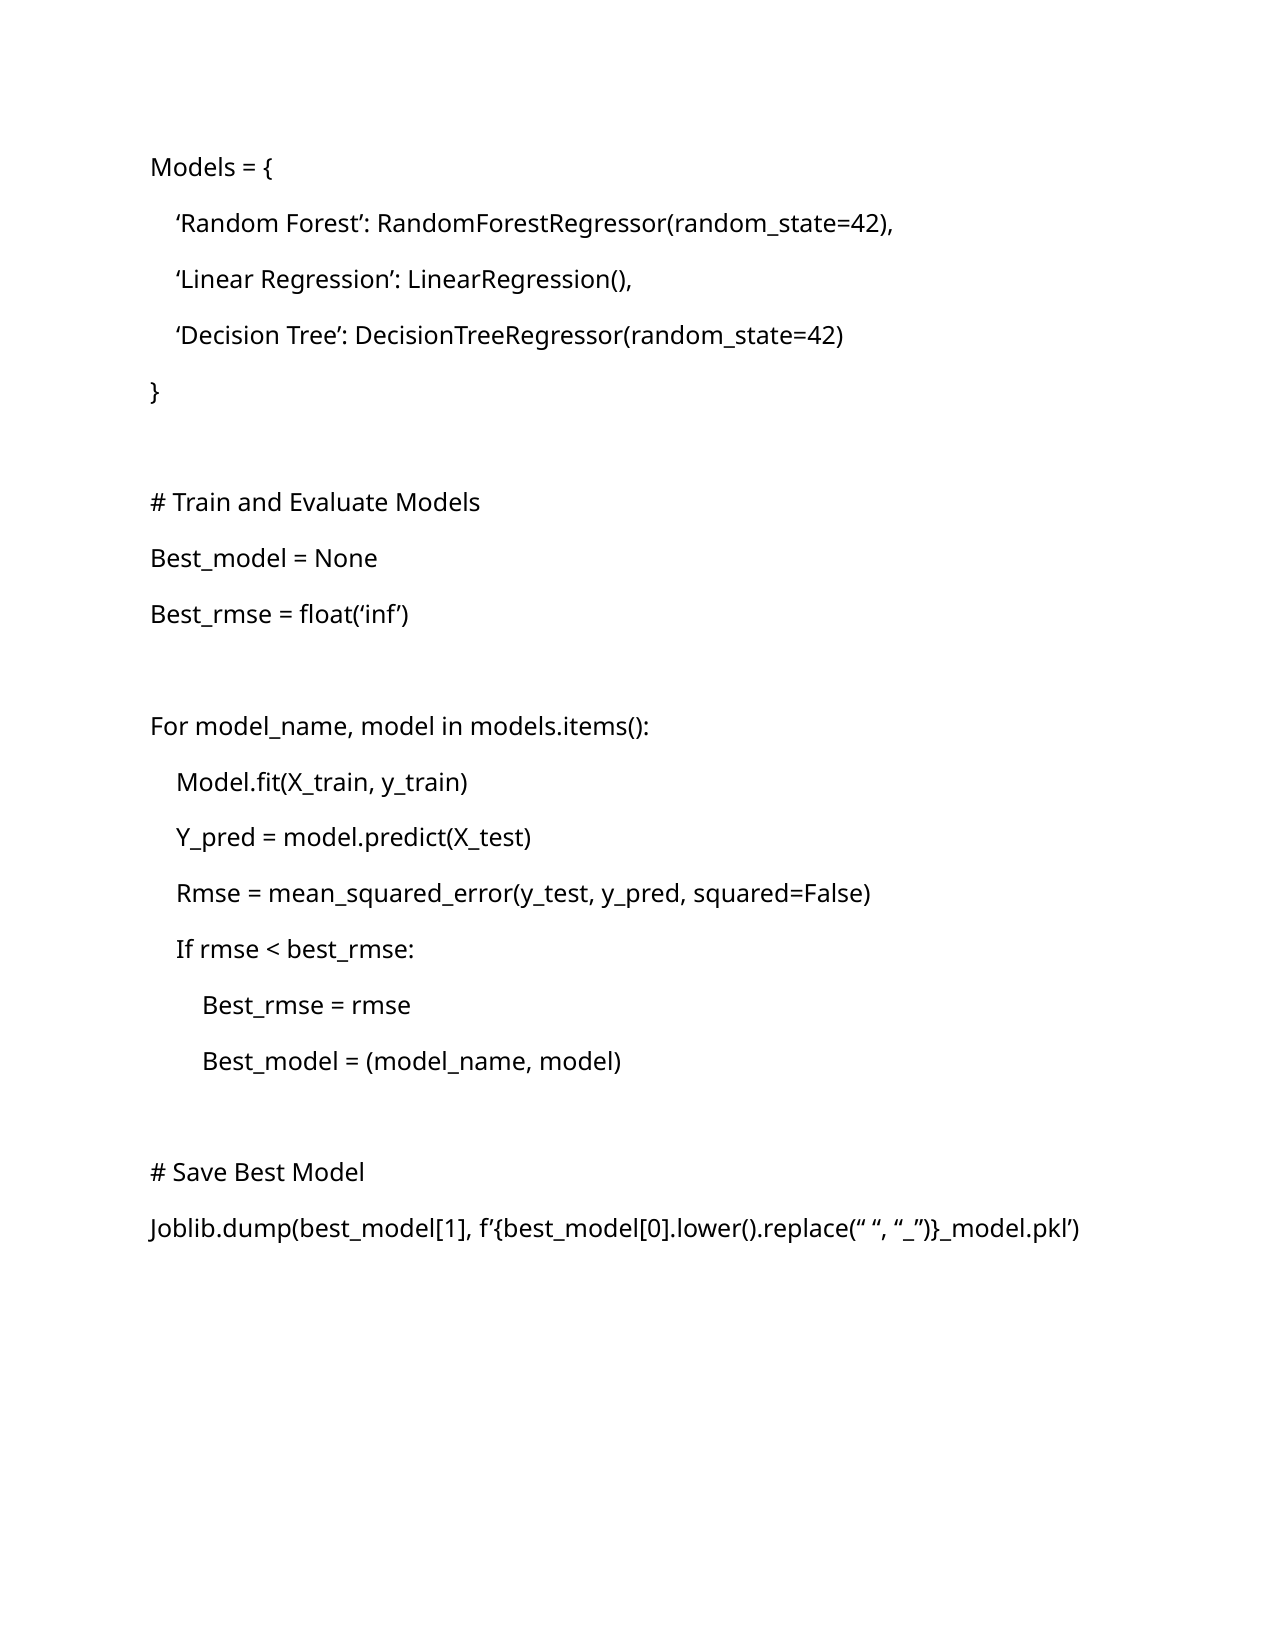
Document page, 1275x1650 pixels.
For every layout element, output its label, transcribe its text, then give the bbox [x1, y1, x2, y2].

text ‘Linear Regression’: LinearRegression(), [150, 262, 1125, 296]
text Models = { [150, 150, 1125, 184]
text Y_pred = model.predict(X_test) [150, 820, 1125, 854]
text } [150, 373, 1125, 407]
text ‘Random Forest’: RandomForestRegressor(random_state=42), [150, 206, 1125, 240]
text Best_model = None [150, 541, 1125, 575]
text Best_rmse = rmse [150, 987, 1125, 1022]
text Model.fit(X_train, y_train) [150, 764, 1125, 798]
text If rmse < best_rmse: [150, 932, 1125, 966]
text # Save Best Model [150, 1155, 1125, 1189]
text Best_model = (model_name, model) [150, 1043, 1125, 1077]
text Best_rmse = float(‘inf’) [150, 597, 1125, 631]
text # Train and Evaluate Models [150, 485, 1125, 519]
text Joblib.dump(best_model[1], f’{best_model[0].lower().replace(“ “, “_”)}_model.pkl’) [150, 1211, 1125, 1245]
text For model_name, model in models.items(): [150, 708, 1125, 742]
text Rmse = mean_squared_error(y_test, y_pred, squared=False) [150, 876, 1125, 910]
text ‘Decision Tree’: DecisionTreeRegressor(random_state=42) [150, 317, 1125, 352]
